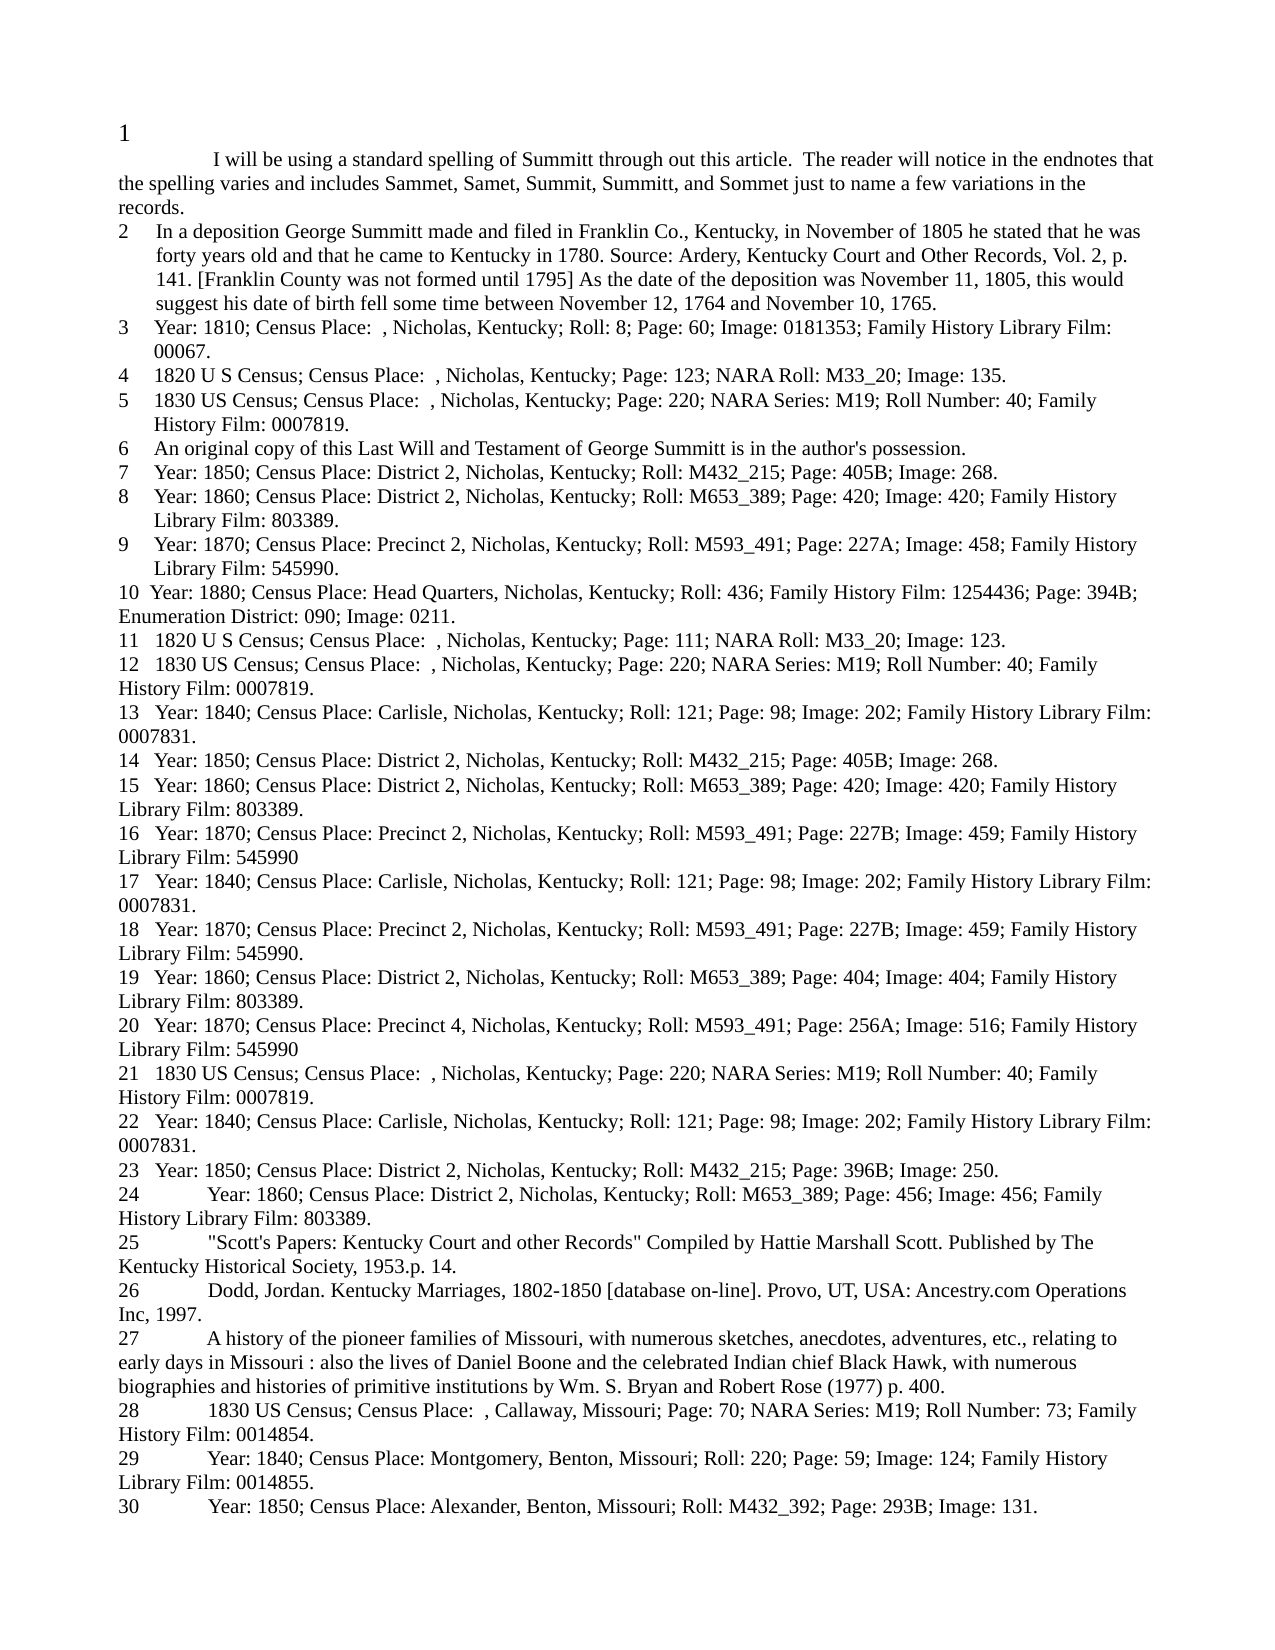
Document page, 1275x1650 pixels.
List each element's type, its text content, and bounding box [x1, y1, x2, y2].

text 1820 U S Census; Census Place: , Nicholas, Kentucky; Page: 123; NARA Roll: M33_20; Image: 135. [118, 363, 1157, 387]
text 8 Year: 1870; Census Place: Precinct 2, Nicholas, Kentucky; Roll: M593_491; Page: 227B; Image: 459; Family History Library Film: 545990. [118, 917, 1157, 965]
text 1 1820 U S Census; Census Place: , Nicholas, Kentucky; Page: 111; NARA Roll: M33_20; Image: 123. [118, 628, 1157, 652]
list In a deposition George Summitt made and filed in Franklin Co., Kentucky, in November of 1805 he stated that he was forty years old and that he came to Kentucky in 1780. Source: Ardery, Kentucky Court and Other Records, Vol. 2, p. 141. [Franklin County was not formed until 1795] As the date of the deposition was November 11, 1805, this would suggest his date of birth fell some time between November 12, 1764 and November 10, 1765. [118, 219, 1157, 315]
text Year: 1810; Census Place: , Nicholas, Kentucky; Roll: 8; Page: 60; Image: 0181353; Family History Library Film: 00067. [118, 315, 1157, 363]
text 5 Year: 1860; Census Place: District 2, Nicholas, Kentucky; Roll: M653_389; Page: 420; Image: 420; Family History Library Film: 803389. [118, 772, 1157, 821]
text 8 1830 US Census; Census Place: , Callaway, Missouri; Page: 70; NARA Series: M19; Roll Number: 73; Family History Film: 0014854. [118, 1398, 1157, 1446]
text 0 Year: 1870; Census Place: Precinct 4, Nicholas, Kentucky; Roll: M593_491; Page: 256A; Image: 516; Family History Library Film: 545990 [118, 1013, 1157, 1061]
text 1 1830 US Census; Census Place: , Nicholas, Kentucky; Page: 220; NARA Series: M19; Roll Number: 40; Family History Film: 0007819. [118, 1061, 1157, 1109]
text Year: 1870; Census Place: Precinct 2, Nicholas, Kentucky; Roll: M593_491; Page: 227A; Image: 458; Family History Library Film: 545990. [118, 532, 1157, 580]
text 7 Year: 1840; Census Place: Carlisle, Nicholas, Kentucky; Roll: 121; Page: 98; Image: 202; Family History Library Film: 0007831. [118, 869, 1157, 917]
text 3 Year: 1850; Census Place: District 2, Nicholas, Kentucky; Roll: M432_215; Page: 396B; Image: 250. [118, 1157, 1157, 1182]
text 5 "Scott's Papers: Kentucky Court and other Records" Compiled by Hattie Marshall Scott. Published by The Kentucky Historical Society, 1953.p. 14. [118, 1230, 1157, 1278]
text I will be using a standard spelling of Summitt through out this article. The reader will notice in the endnotes that the spelling varies and includes Sammet, Samet, Summit, Summitt, and Sommet just to name a few variations in the records. [118, 147, 1157, 219]
text 0 Year: 1880; Census Place: Head Quarters, Nicholas, Kentucky; Roll: 436; Family History Film: 1254436; Page: 394B; Enumeration District: 090; Image: 0211. [118, 580, 1157, 628]
text 6 Dodd, Jordan. Kentucky Marriages, 1802-1850 [database on-line]. Provo, UT, USA: Ancestry.com Operations Inc, 1997. [118, 1278, 1157, 1326]
text 4 Year: 1860; Census Place: District 2, Nicholas, Kentucky; Roll: M653_389; Page: 456; Image: 456; Family History Library Film: 803389. [118, 1182, 1157, 1230]
text Year: 1860; Census Place: District 2, Nicholas, Kentucky; Roll: M653_389; Page: 420; Image: 420; Family History Library Film: 803389. [118, 484, 1157, 532]
text 9 Year: 1860; Census Place: District 2, Nicholas, Kentucky; Roll: M653_389; Page: 404; Image: 404; Family History Library Film: 803389. [118, 965, 1157, 1013]
text Year: 1850; Census Place: District 2, Nicholas, Kentucky; Roll: M432_215; Page: 405B; Image: 268. [118, 460, 1157, 484]
text 9 Year: 1840; Census Place: Montgomery, Benton, Missouri; Roll: 220; Page: 59; Image: 124; Family History Library Film: 0014855. [118, 1446, 1157, 1494]
text 1830 US Census; Census Place: , Nicholas, Kentucky; Page: 220; NARA Series: M19; Roll Number: 40; Family History Film: 0007819. [118, 387, 1157, 436]
text 2 1830 US Census; Census Place: , Nicholas, Kentucky; Page: 220; NARA Series: M19; Roll Number: 40; Family History Film: 0007819. [118, 652, 1157, 700]
text An original copy of this Last Will and Testament of George Summitt is in the author's possession. [118, 436, 1157, 460]
text 3 Year: 1840; Census Place: Carlisle, Nicholas, Kentucky; Roll: 121; Page: 98; Image: 202; Family History Library Film: 0007831. [118, 700, 1157, 748]
text 6 Year: 1870; Census Place: Precinct 2, Nicholas, Kentucky; Roll: M593_491; Page: 227B; Image: 459; Family History Library Film: 545990 [118, 821, 1157, 869]
text 7 A history of the pioneer families of Missouri, with numerous sketches, anecdotes, adventures, etc., relating to early days in Missouri : also the lives of Daniel Boone and the celebrated Indian chief Black Hawk, with numerous biographies and histories of primitive institutions by Wm. S. Bryan and Robert Rose (1977) p. 400. [118, 1326, 1157, 1398]
text 2 Year: 1840; Census Place: Carlisle, Nicholas, Kentucky; Roll: 121; Page: 98; Image: 202; Family History Library Film: 0007831. [118, 1109, 1157, 1157]
text 4 Year: 1850; Census Place: District 2, Nicholas, Kentucky; Roll: M432_215; Page: 405B; Image: 268. [118, 748, 1157, 772]
text 0 Year: 1850; Census Place: Alexander, Benton, Missouri; Roll: M432_392; Page: 293B; Image: 131. [118, 1494, 1157, 1518]
